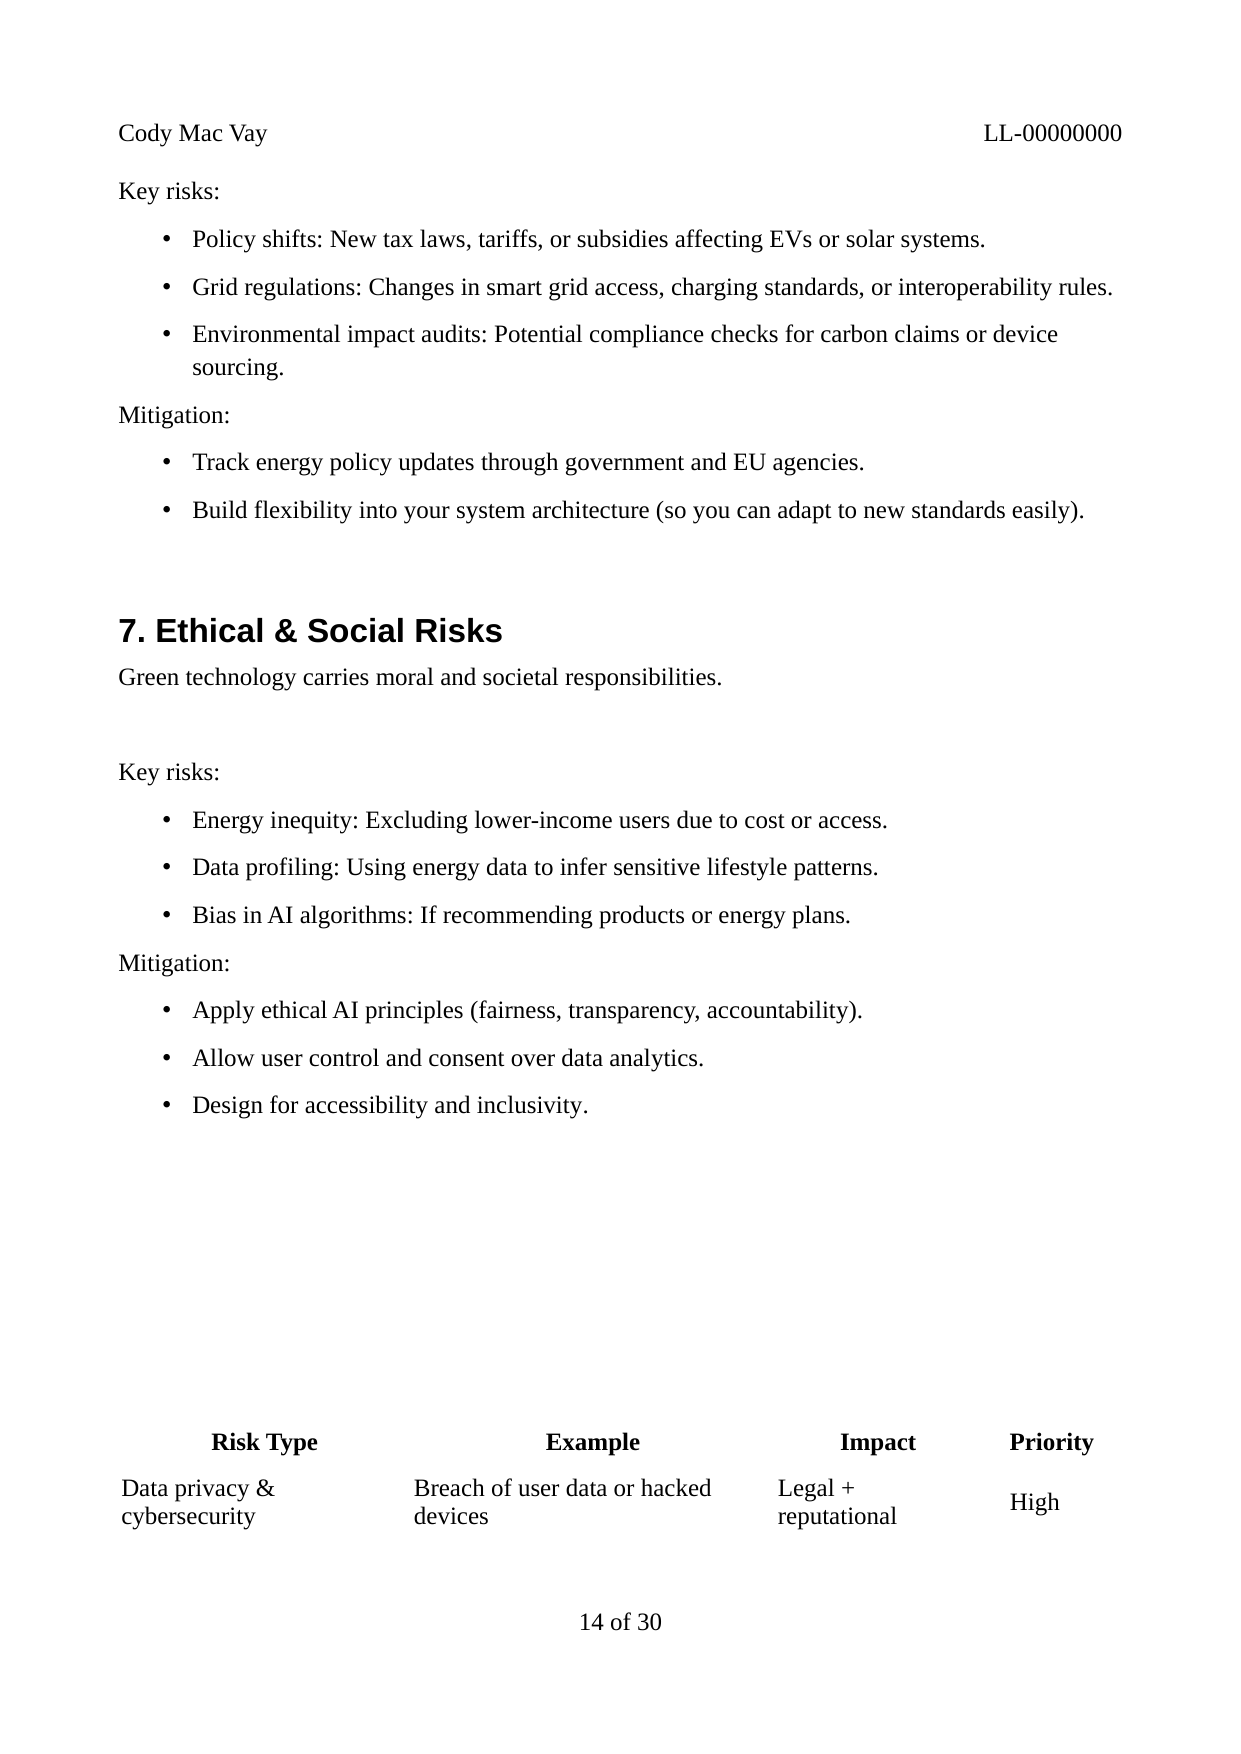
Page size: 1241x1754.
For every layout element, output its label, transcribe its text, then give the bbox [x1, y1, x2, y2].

list Environmental impact audits: Potential compliance checks for carbon claims or device sourcing. [162, 319, 1122, 381]
list Grid regulations: Changes in smart grid access, charging standards, or interoperability rules. [162, 272, 1122, 300]
list Design for accessibility and inclusivity. [162, 1090, 1122, 1119]
list Energy inequity: Excluding lower-income users due to cost or access. [162, 805, 1122, 833]
list Bias in AI algorithms: If recommending products or energy plans. [162, 900, 1122, 929]
list Build flexibility into your system architecture (so you can adapt to new standards easily). [162, 495, 1122, 524]
list Track energy policy updates through government and EU agencies. [162, 447, 1122, 476]
table_cell Breach of user data or hacked devices [411, 1458, 775, 1545]
list Apply ethical AI principles (fairness, transparency, accountability). [162, 995, 1122, 1024]
list Policy shifts: New tax laws, tariffs, or subsidies affecting EVs or solar systems. [162, 224, 1122, 253]
text Green technology carries moral and societal responsibilities. [118, 662, 1122, 691]
list Data profiling: Using energy data to infer sensitive lifestyle patterns. [162, 852, 1122, 881]
subtitle 7. Ethical & Social Risks [118, 611, 1122, 649]
text Key risks: [118, 176, 1122, 205]
table_header Example [411, 1424, 775, 1458]
table_cell 🔴 High [981, 1458, 1122, 1545]
list Allow user control and consent over data analytics. [162, 1043, 1122, 1072]
table_header Impact [775, 1424, 981, 1458]
table_cell Data privacy & cybersecurity [118, 1458, 411, 1545]
table_cell Legal + reputational [775, 1458, 981, 1545]
text Mitigation: [118, 400, 1122, 428]
text Key risks: [118, 757, 1122, 786]
text Mitigation: [118, 948, 1122, 976]
table_header Priority [981, 1424, 1122, 1458]
table_header Risk Type [118, 1424, 411, 1458]
